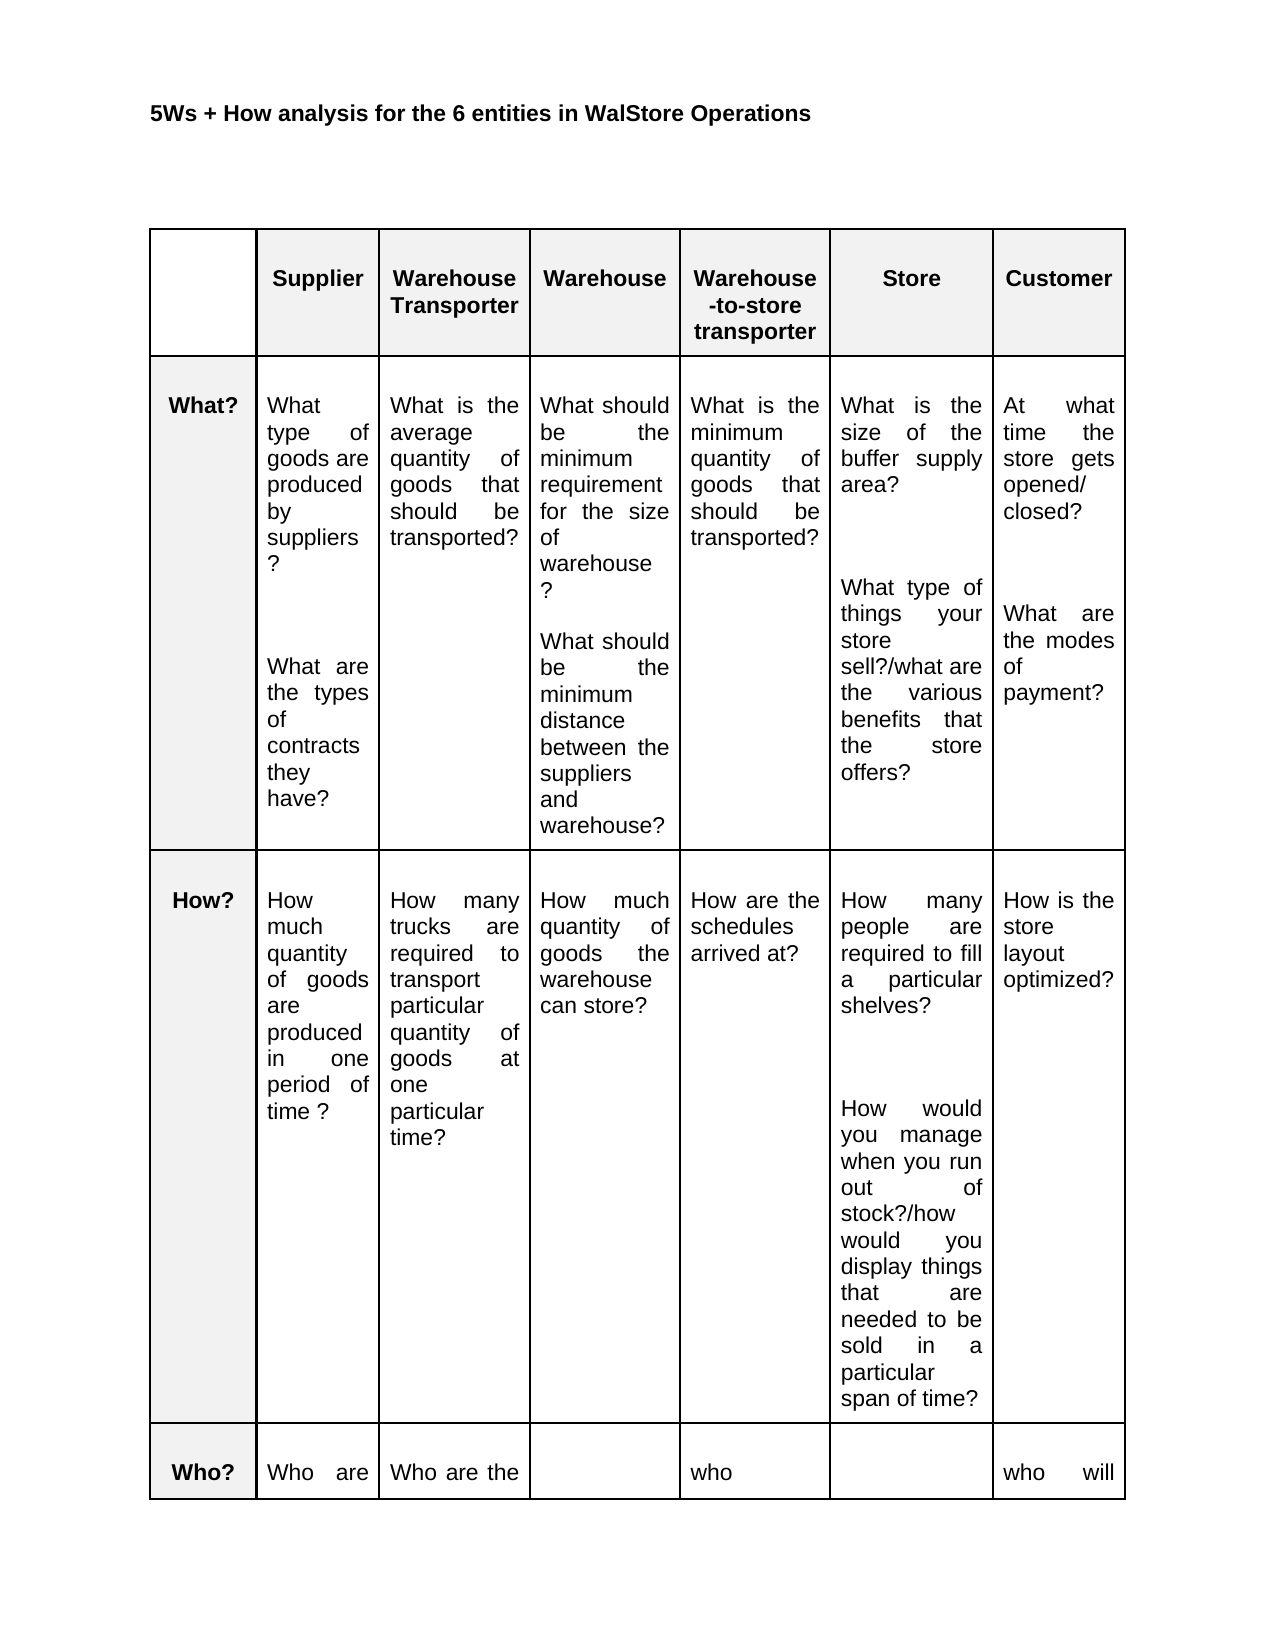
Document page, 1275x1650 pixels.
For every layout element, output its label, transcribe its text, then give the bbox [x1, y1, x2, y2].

table_cell who will [994, 1424, 1124, 1498]
table_cell How much quantity of goods the warehouse can store? [531, 851, 679, 1422]
table_header Warehouse [531, 230, 679, 355]
table_cell [531, 1424, 679, 1498]
table_cell At what time the store gets opened/ closed? What are the modes of payment? [994, 357, 1124, 849]
table_cell How many trucks are required to transport particular quantity of goods at one particular time? [380, 851, 529, 1422]
table_cell who [681, 1424, 829, 1498]
table_cell How? [151, 851, 255, 1422]
table_cell What? [151, 357, 255, 849]
table_cell How much quantity of goods are produced in one period of time ? [258, 851, 378, 1422]
table_cell Who are [258, 1424, 378, 1498]
table_cell What is the minimum quantity of goods that should be transported? [681, 357, 829, 849]
table_cell What type of goods are producedby suppliers? What are the types of contracts they have? [258, 357, 378, 849]
table_cell What is the size of the buffer supply area? What type of things your store sell?/what are the various benefits that the store offers? [831, 357, 992, 849]
table_header Warehouse-to-store transporter [681, 230, 829, 355]
table_cell How are the schedules arrived at? [681, 851, 829, 1422]
text 5Ws + How analysis for the 6 entities in WalStore Operations [150, 100, 1125, 126]
table_cell How many people are required to fill a particular shelves? How would you manage when you run out of stock?/how would you display things that are needed to be sold in a particular span of time? [831, 851, 992, 1422]
table_cell Who are the [380, 1424, 529, 1498]
table_header [151, 230, 255, 355]
table_cell What is the average quantity of goods that should be transported? [380, 357, 529, 849]
table_cell What should be the minimum requirement for the size of warehouse ? What should be the minimum distance between the suppliers and warehouse? [531, 357, 679, 849]
table_header Warehouse Transporter [380, 230, 529, 355]
table_header Customer [994, 230, 1124, 355]
table_header Store [831, 230, 992, 355]
table_header Supplier [258, 230, 378, 355]
table_cell [831, 1424, 992, 1498]
table_cell Who? [151, 1424, 255, 1498]
table_cell How is the store layout optimized? [994, 851, 1124, 1422]
